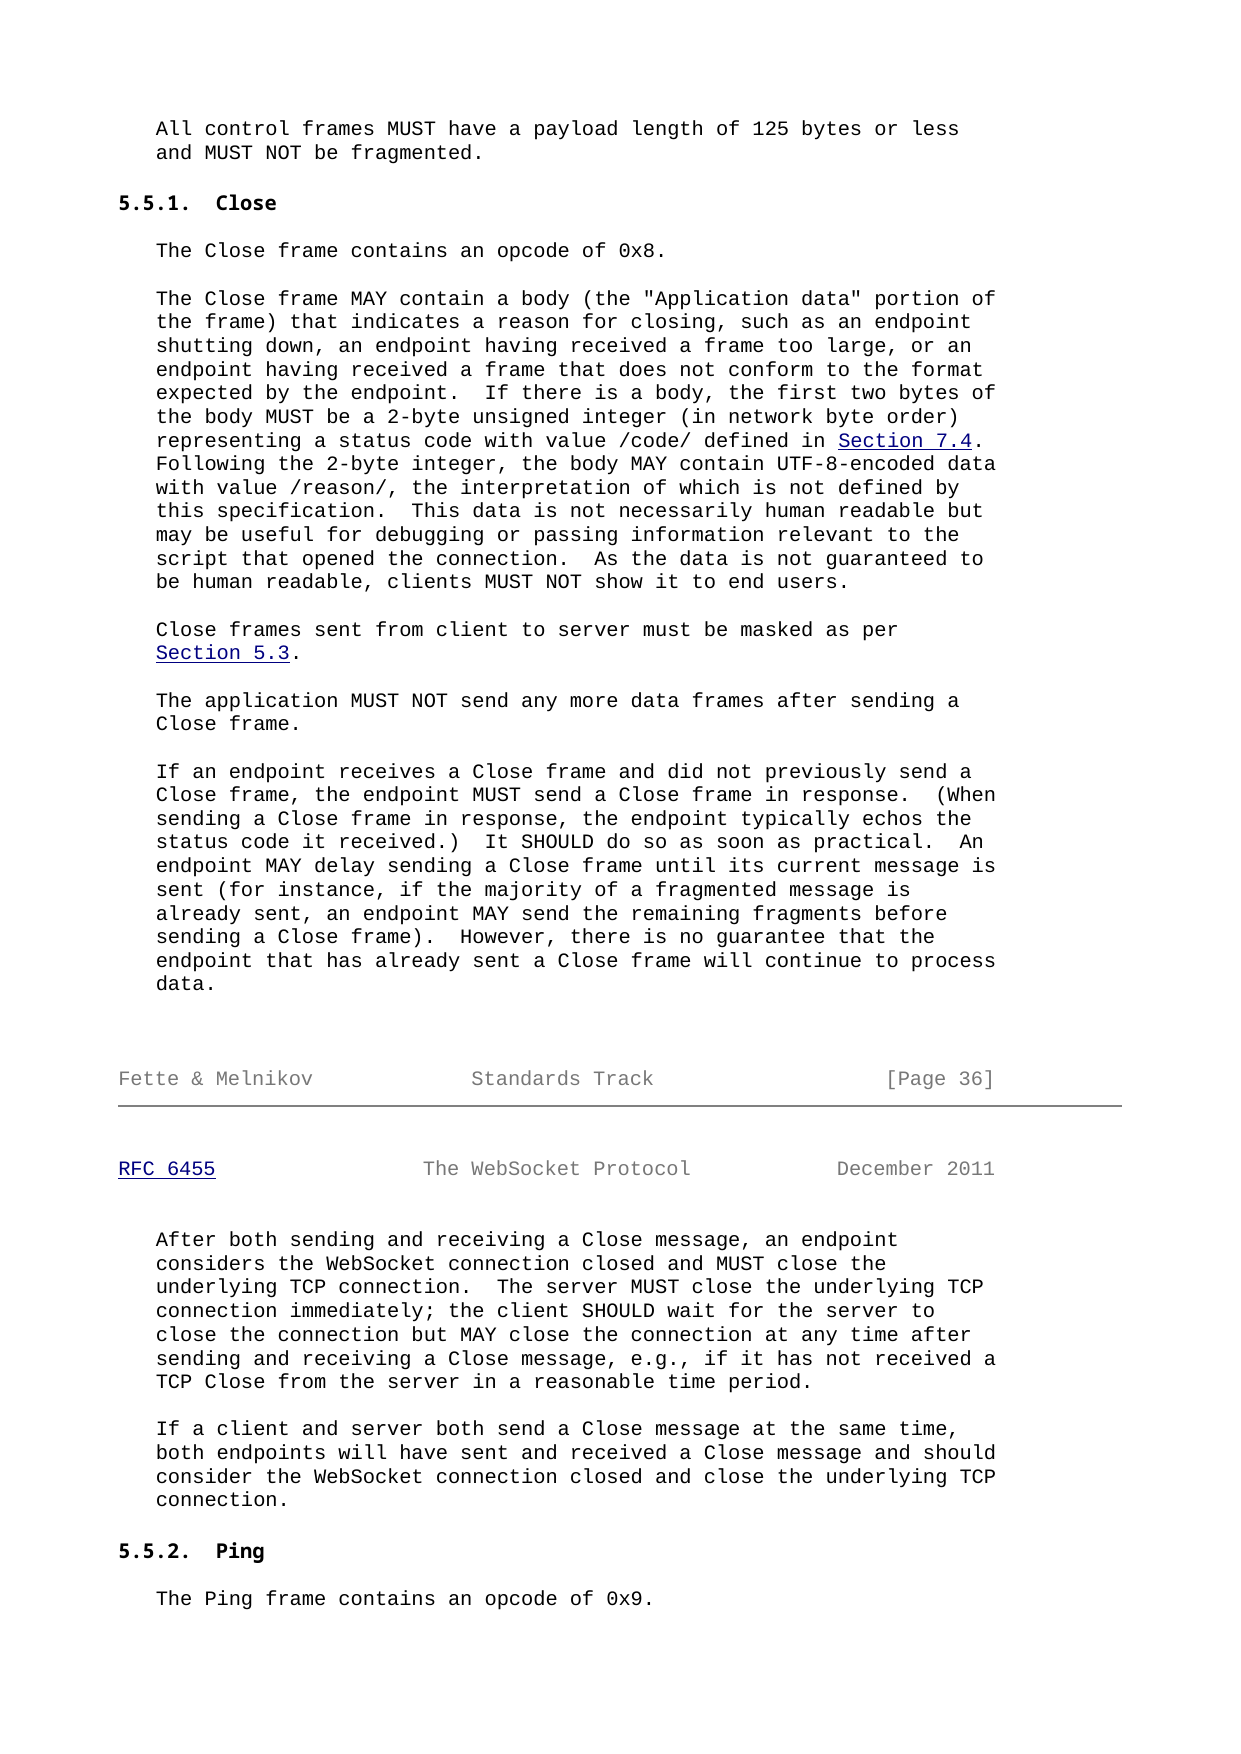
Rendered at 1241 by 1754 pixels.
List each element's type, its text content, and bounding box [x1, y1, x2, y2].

text may be useful for debugging or passing information relevant to the [118, 524, 1122, 548]
text connection. [118, 1489, 1122, 1513]
text already sent, an endpoint MAY send the remaining fragments before [118, 902, 1122, 926]
text endpoint having received a frame that does not conform to the format [118, 359, 1122, 382]
text endpoint that has already sent a Close frame will continue to process [118, 950, 1122, 973]
text The Close frame contains an opcode of 0x8. [118, 240, 1122, 264]
text The application MUST NOT send any more data frames after sending a [118, 690, 1122, 713]
text Section 5.3. [118, 642, 1122, 666]
text this specification. This data is not necessarily human readable but [118, 501, 1122, 524]
text endpoint MAY delay sending a Close frame until its current message is [118, 855, 1122, 879]
text be human readable, clients MUST NOT show it to end users. [118, 571, 1122, 595]
text 5.5.2. Ping [118, 1537, 1122, 1564]
text sent (for instance, if the majority of a fragmented message is [118, 879, 1122, 902]
text If an endpoint receives a Close frame and did not previously send a [118, 761, 1122, 784]
text close the connection but MAY close the connection at any time after [118, 1324, 1122, 1347]
text The Close frame MAY contain a body (the "Application data" portion of [118, 288, 1122, 311]
text with value /reason/, the interpretation of which is not defined by [118, 477, 1122, 501]
text sending and receiving a Close message, e.g., if it has not received a [118, 1347, 1122, 1371]
text and MUST NOT be fragmented. [118, 142, 1122, 165]
text All control frames MUST have a payload length of 125 bytes or less [118, 118, 1122, 142]
text expected by the endpoint. If there is a body, the first two bytes of [118, 382, 1122, 406]
text considers the WebSocket connection closed and MUST close the [118, 1253, 1122, 1277]
text RFC 6455 The WebSocket Protocol December 2011 [118, 1159, 1122, 1182]
text shutting down, an endpoint having received a frame too large, or an [118, 335, 1122, 359]
text sending a Close frame in response, the endpoint typically echos the [118, 808, 1122, 832]
text the body MUST be a 2-byte unsigned integer (in network byte order) [118, 406, 1122, 429]
text status code it received.) It SHOULD do so as soon as practical. An [118, 832, 1122, 855]
text Fette & Melnikov Standards Track [Page 36] [118, 1068, 1122, 1091]
text data. [118, 973, 1122, 997]
text the frame) that indicates a reason for closing, such as an endpoint [118, 311, 1122, 335]
text 5.5.1. Close [118, 189, 1122, 217]
text After both sending and receiving a Close message, an endpoint [118, 1229, 1122, 1253]
text Close frames sent from client to server must be masked as per [118, 619, 1122, 642]
text Following the 2-byte integer, the body MAY contain UTF-8-encoded data [118, 453, 1122, 477]
text The Ping frame contains an opcode of 0x9. [118, 1588, 1122, 1612]
text connection immediately; the client SHOULD wait for the server to [118, 1300, 1122, 1324]
text both endpoints will have sent and received a Close message and should [118, 1442, 1122, 1466]
text Close frame. [118, 713, 1122, 737]
text script that opened the connection. As the data is not guaranteed to [118, 548, 1122, 571]
text TCP Close from the server in a reasonable time period. [118, 1371, 1122, 1395]
text Close frame, the endpoint MUST send a Close frame in response. (When [118, 784, 1122, 808]
text sending a Close frame). However, there is no guarantee that the [118, 926, 1122, 950]
text consider the WebSocket connection closed and close the underlying TCP [118, 1466, 1122, 1489]
text If a client and server both send a Close message at the same time, [118, 1418, 1122, 1442]
text underlying TCP connection. The server MUST close the underlying TCP [118, 1277, 1122, 1300]
text representing a status code with value /code/ defined in Section 7.4. [118, 429, 1122, 453]
